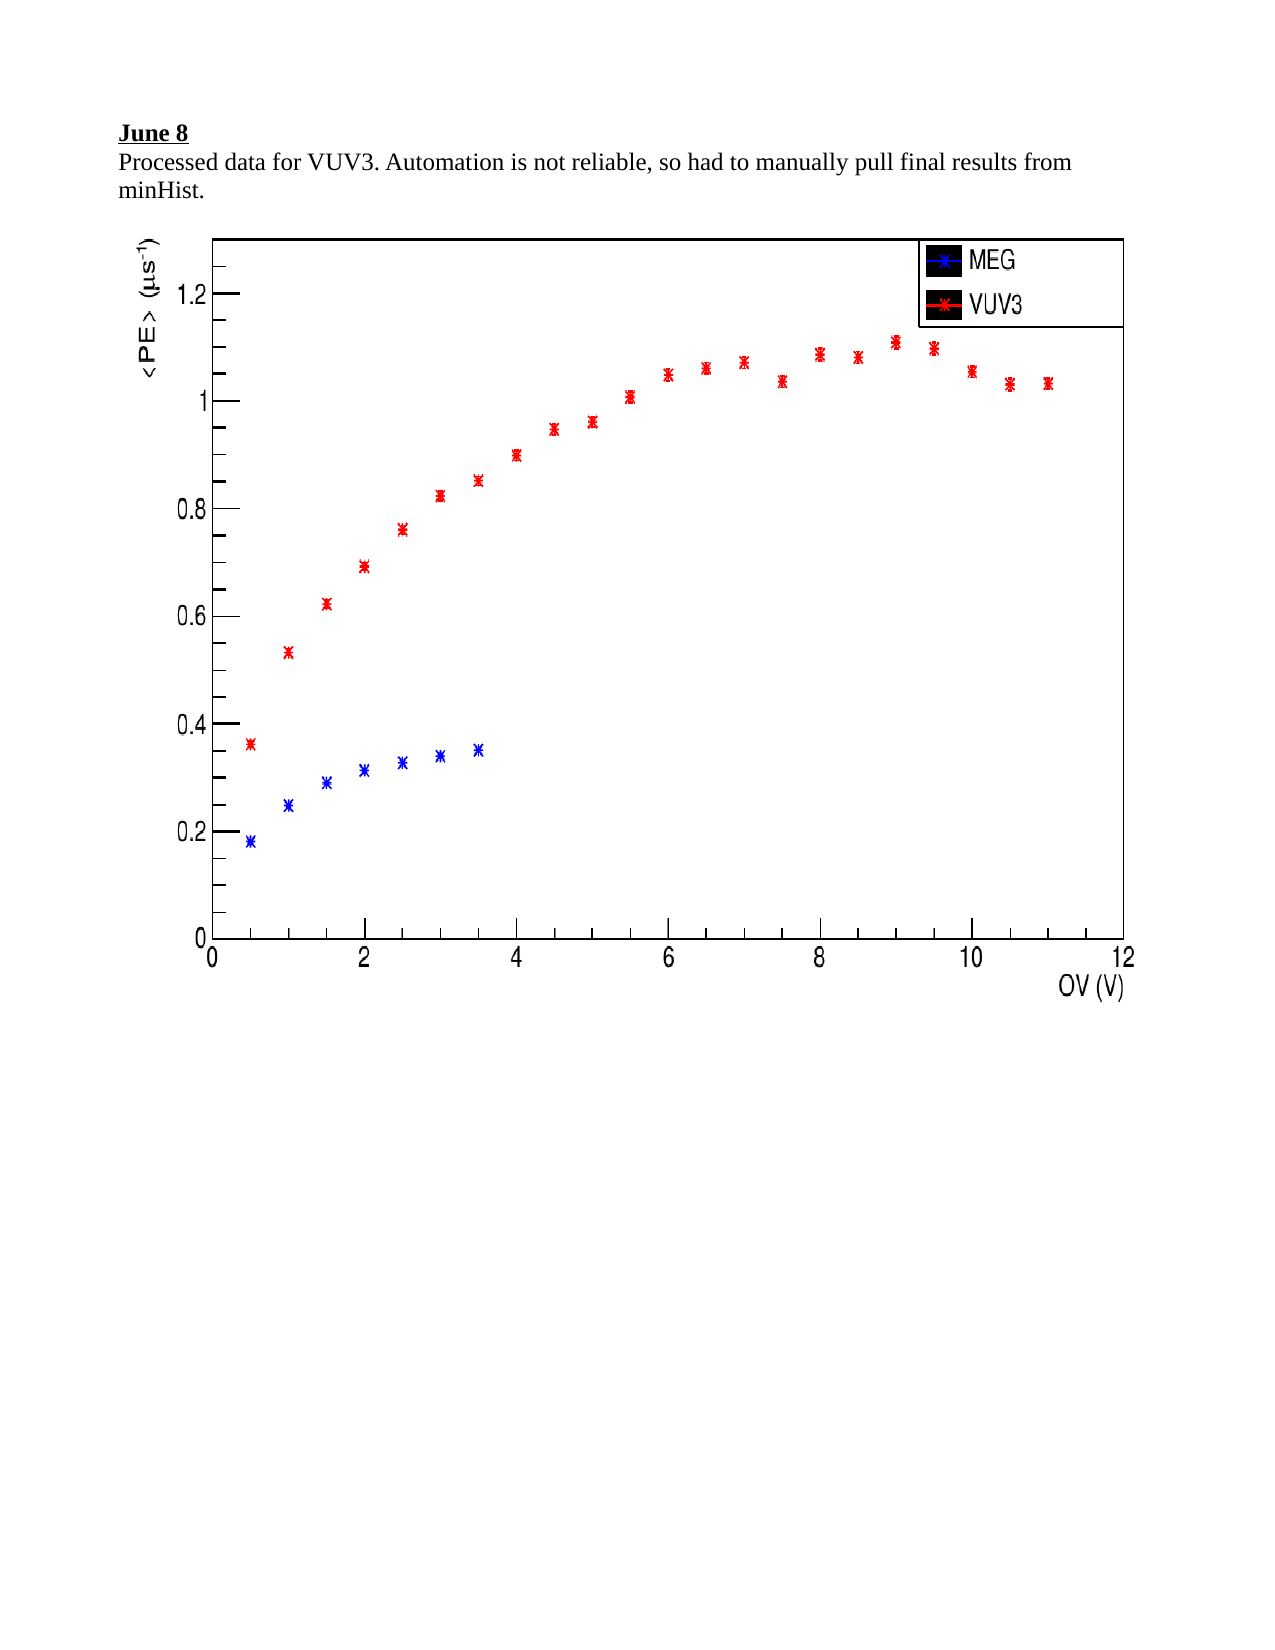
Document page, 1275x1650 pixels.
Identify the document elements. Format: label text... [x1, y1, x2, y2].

text Processed data for VUV3. Automation is not reliable, so had to manually pull final results from minHist. [118, 147, 1157, 204]
text June 8 [118, 118, 1157, 147]
picture [118, 204, 1157, 1020]
